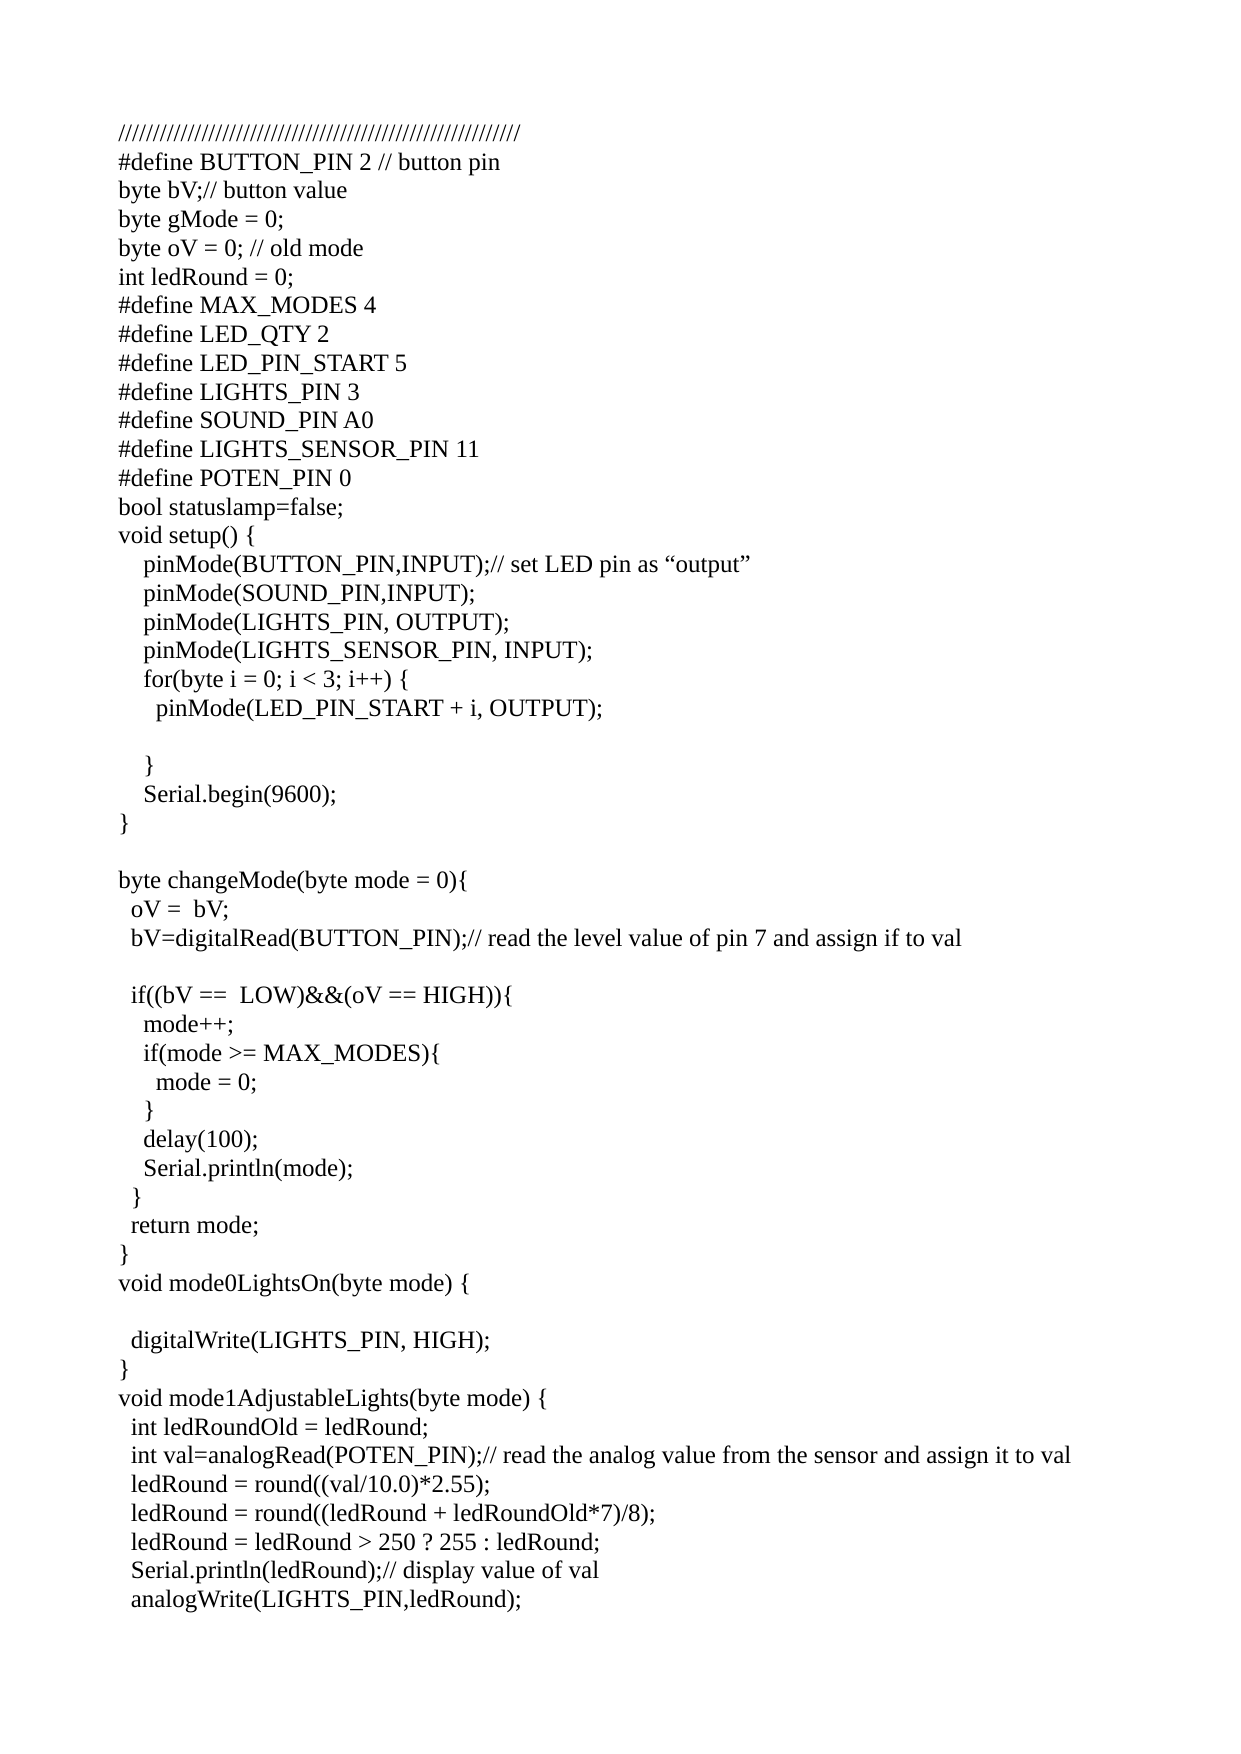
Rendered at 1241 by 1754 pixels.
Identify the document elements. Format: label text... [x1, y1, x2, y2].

text #define BUTTON_PIN 2 // button pin [118, 147, 1122, 176]
text ledRound = round((ledRound + ledRoundOld*7)/8); [118, 1498, 1122, 1527]
text Serial.begin(9600); [118, 779, 1122, 808]
text digitalWrite(LIGHTS_PIN, HIGH); [118, 1326, 1122, 1354]
text #define MAX_MODES 4 [118, 291, 1122, 319]
text for(byte i = 0; i < 3; i++) { [118, 664, 1122, 693]
text delay(100); [118, 1124, 1122, 1153]
text } [118, 1239, 1122, 1268]
text Serial.println(mode); [118, 1153, 1122, 1182]
text mode = 0; [118, 1067, 1122, 1096]
text int ledRoundOld = ledRound; [118, 1412, 1122, 1441]
text } [118, 808, 1122, 837]
text bool statuslamp=false; [118, 492, 1122, 521]
text #define LIGHTS_SENSOR_PIN 11 [118, 434, 1122, 463]
text ledRound = ledRound > 250 ? 255 : ledRound; [118, 1527, 1122, 1556]
text byte oV = 0; // old mode [118, 233, 1122, 262]
text #define LED_QTY 2 [118, 319, 1122, 348]
text ledRound = round((val/10.0)*2.55); [118, 1469, 1122, 1498]
text int ledRound = 0; [118, 262, 1122, 291]
text void setup() { [118, 521, 1122, 549]
text byte gMode = 0; [118, 204, 1122, 233]
text #define LED_PIN_START 5 [118, 348, 1122, 377]
text } [118, 1354, 1122, 1383]
text byte changeMode(byte mode = 0){ [118, 866, 1122, 894]
text pinMode(BUTTON_PIN,INPUT);// set LED pin as “output” [118, 549, 1122, 578]
text return mode; [118, 1211, 1122, 1239]
text analogWrite(LIGHTS_PIN,ledRound); [118, 1584, 1122, 1613]
text pinMode(LED_PIN_START + i, OUTPUT); [118, 693, 1122, 722]
text ////////////////////////////////////////////////////////// [118, 118, 1122, 147]
text } [118, 1182, 1122, 1211]
text oV = bV; [118, 894, 1122, 923]
text #define POTEN_PIN 0 [118, 463, 1122, 492]
text } [118, 1096, 1122, 1124]
text } [118, 751, 1122, 779]
text #define LIGHTS_PIN 3 [118, 377, 1122, 406]
text pinMode(LIGHTS_SENSOR_PIN, INPUT); [118, 636, 1122, 664]
text Serial.println(ledRound);// display value of val [118, 1556, 1122, 1584]
text bV=digitalRead(BUTTON_PIN);// read the level value of pin 7 and assign if to val [118, 923, 1122, 952]
text mode++; [118, 1009, 1122, 1038]
text pinMode(LIGHTS_PIN, OUTPUT); [118, 607, 1122, 636]
text void mode1AdjustableLights(byte mode) { [118, 1383, 1122, 1412]
text void mode0LightsOn(byte mode) { [118, 1268, 1122, 1297]
text #define SOUND_PIN A0 [118, 406, 1122, 434]
text if((bV == LOW)&&(oV == HIGH)){ [118, 981, 1122, 1009]
text pinMode(SOUND_PIN,INPUT); [118, 578, 1122, 607]
text byte bV;// button value [118, 176, 1122, 204]
text int val=analogRead(POTEN_PIN);// read the analog value from the sensor and assign it to val [118, 1441, 1122, 1469]
text if(mode >= MAX_MODES){ [118, 1038, 1122, 1067]
